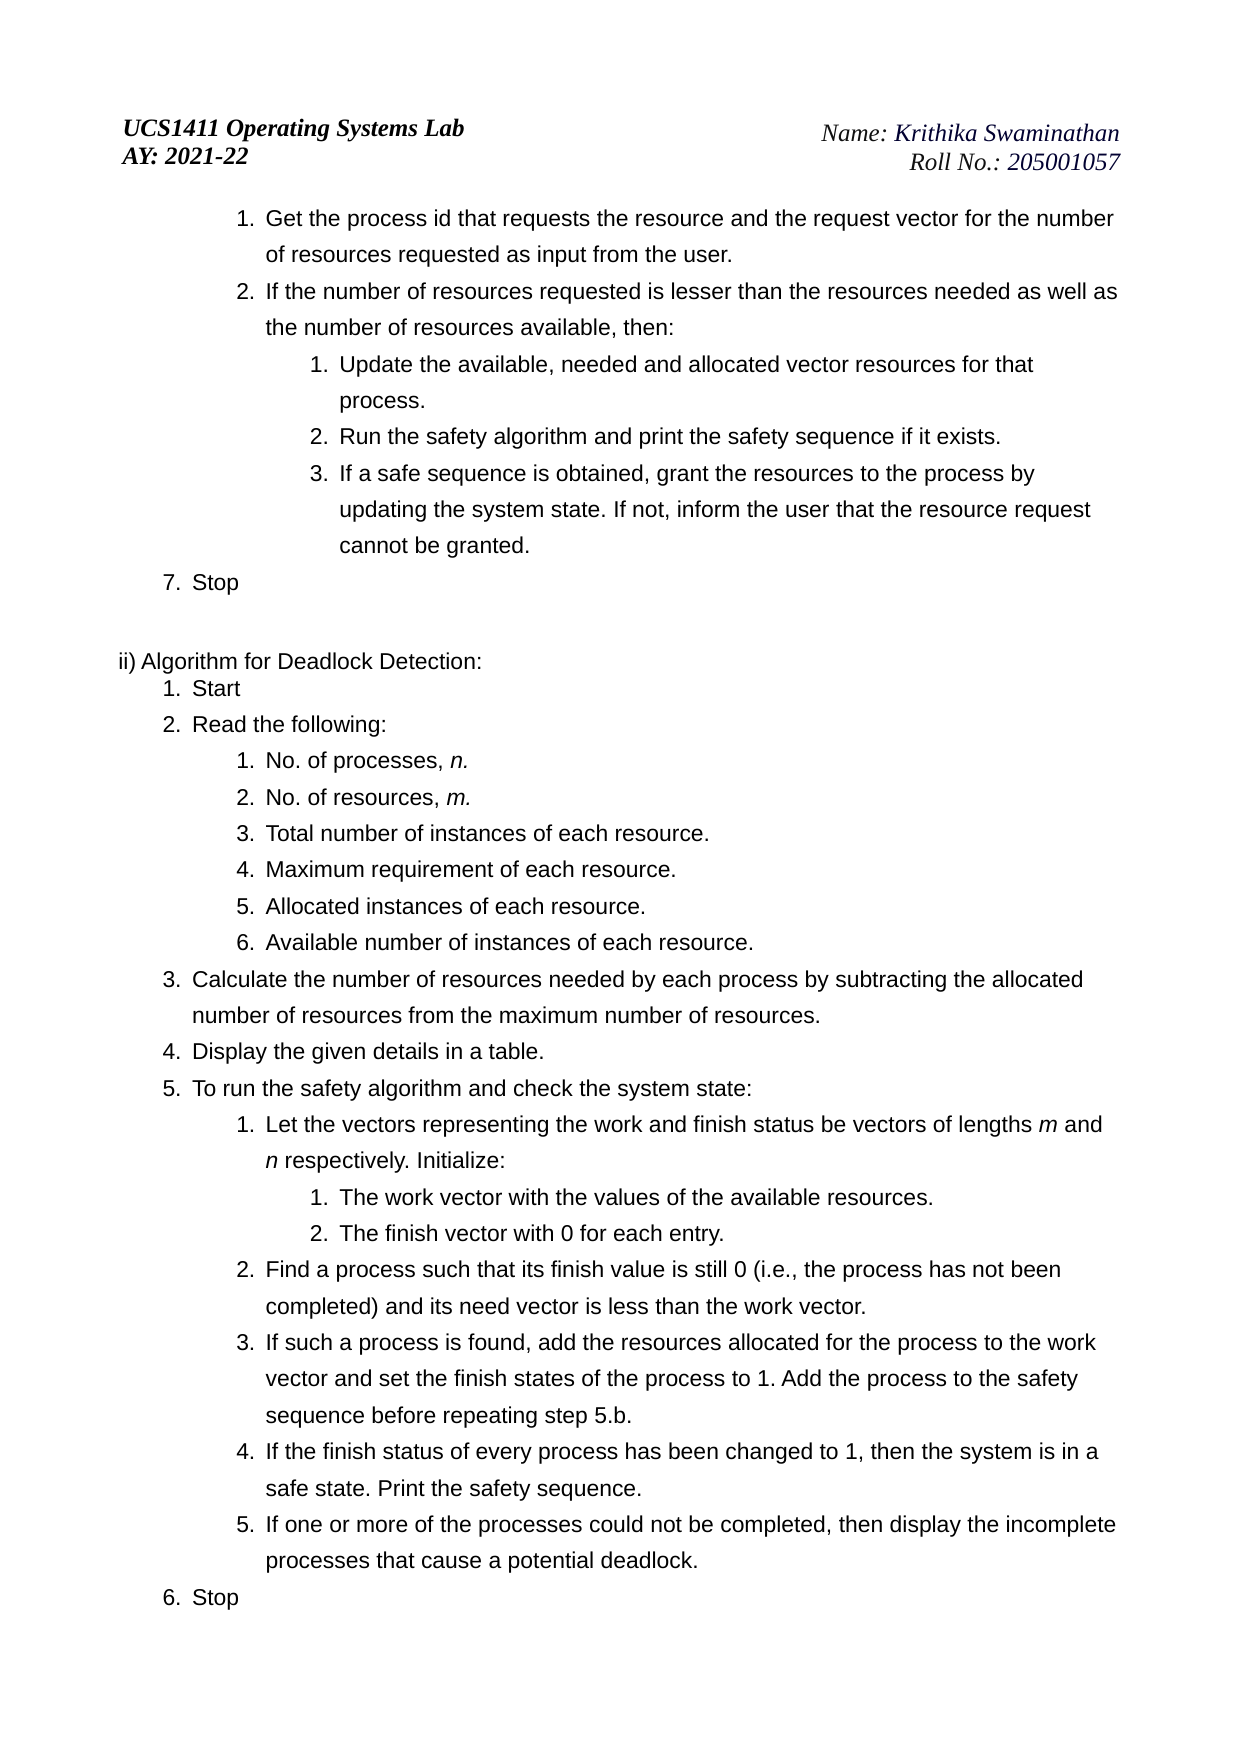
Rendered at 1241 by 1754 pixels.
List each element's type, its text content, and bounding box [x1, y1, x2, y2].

list Run the safety algorithm and print the safety sequence if it exists. [309, 423, 1122, 449]
list Available number of instances of each resource. [236, 929, 1122, 956]
list The finish vector with 0 for each entry. [309, 1220, 1122, 1246]
list The work vector with the values of the available resources. [309, 1184, 1122, 1210]
list Update the available, needed and allocated vector resources for that process. [309, 351, 1122, 413]
list If one or more of the processes could not be completed, then display the incomplete processes that cause a potential deadlock. [236, 1511, 1122, 1573]
list Allocated instances of each resource. [236, 893, 1122, 919]
list Maximum requirement of each resource. [236, 856, 1122, 883]
list Get the process id that requests the resource and the request vector for the number of resources requested as input from the user. [236, 205, 1122, 268]
list If the number of resources requested is lesser than the resources needed as well as the number of resources available, then: [236, 278, 1122, 341]
list Stop [162, 569, 1122, 595]
list No. of processes, n. [236, 747, 1122, 774]
list No. of resources, m. [236, 784, 1122, 810]
list Find a process such that its finish value is still 0 (i.e., the process has not been completed) and its need vector is less than the work vector. [236, 1256, 1122, 1319]
list If the finish status of every process has been changed to 1, then the system is in a safe state. Print the safety sequence. [236, 1438, 1122, 1501]
list To run the safety algorithm and check the system state: [162, 1074, 1122, 1101]
list Stop [162, 1583, 1122, 1610]
text ii) Algorithm for Deadlock Detection: [118, 648, 1122, 675]
list If a safe sequence is obtained, grant the resources to the process by updating the system state. If not, inform the user that the resource request cannot be granted. [309, 459, 1122, 559]
list Display the given details in a table. [162, 1038, 1122, 1064]
list Let the vectors representing the work and finish status be vectors of lengths m and n respectively. Initialize: [236, 1111, 1122, 1174]
list Start [162, 675, 1122, 701]
list Read the following: [162, 711, 1122, 737]
list Total number of instances of each resource. [236, 820, 1122, 846]
list Calculate the number of resources needed by each process by subtracting the allocated number of resources from the maximum number of resources. [162, 966, 1122, 1028]
list If such a process is found, add the resources allocated for the process to the work vector and set the finish states of the process to 1. Add the process to the safety sequence before repeating step 5.b. [236, 1329, 1122, 1428]
